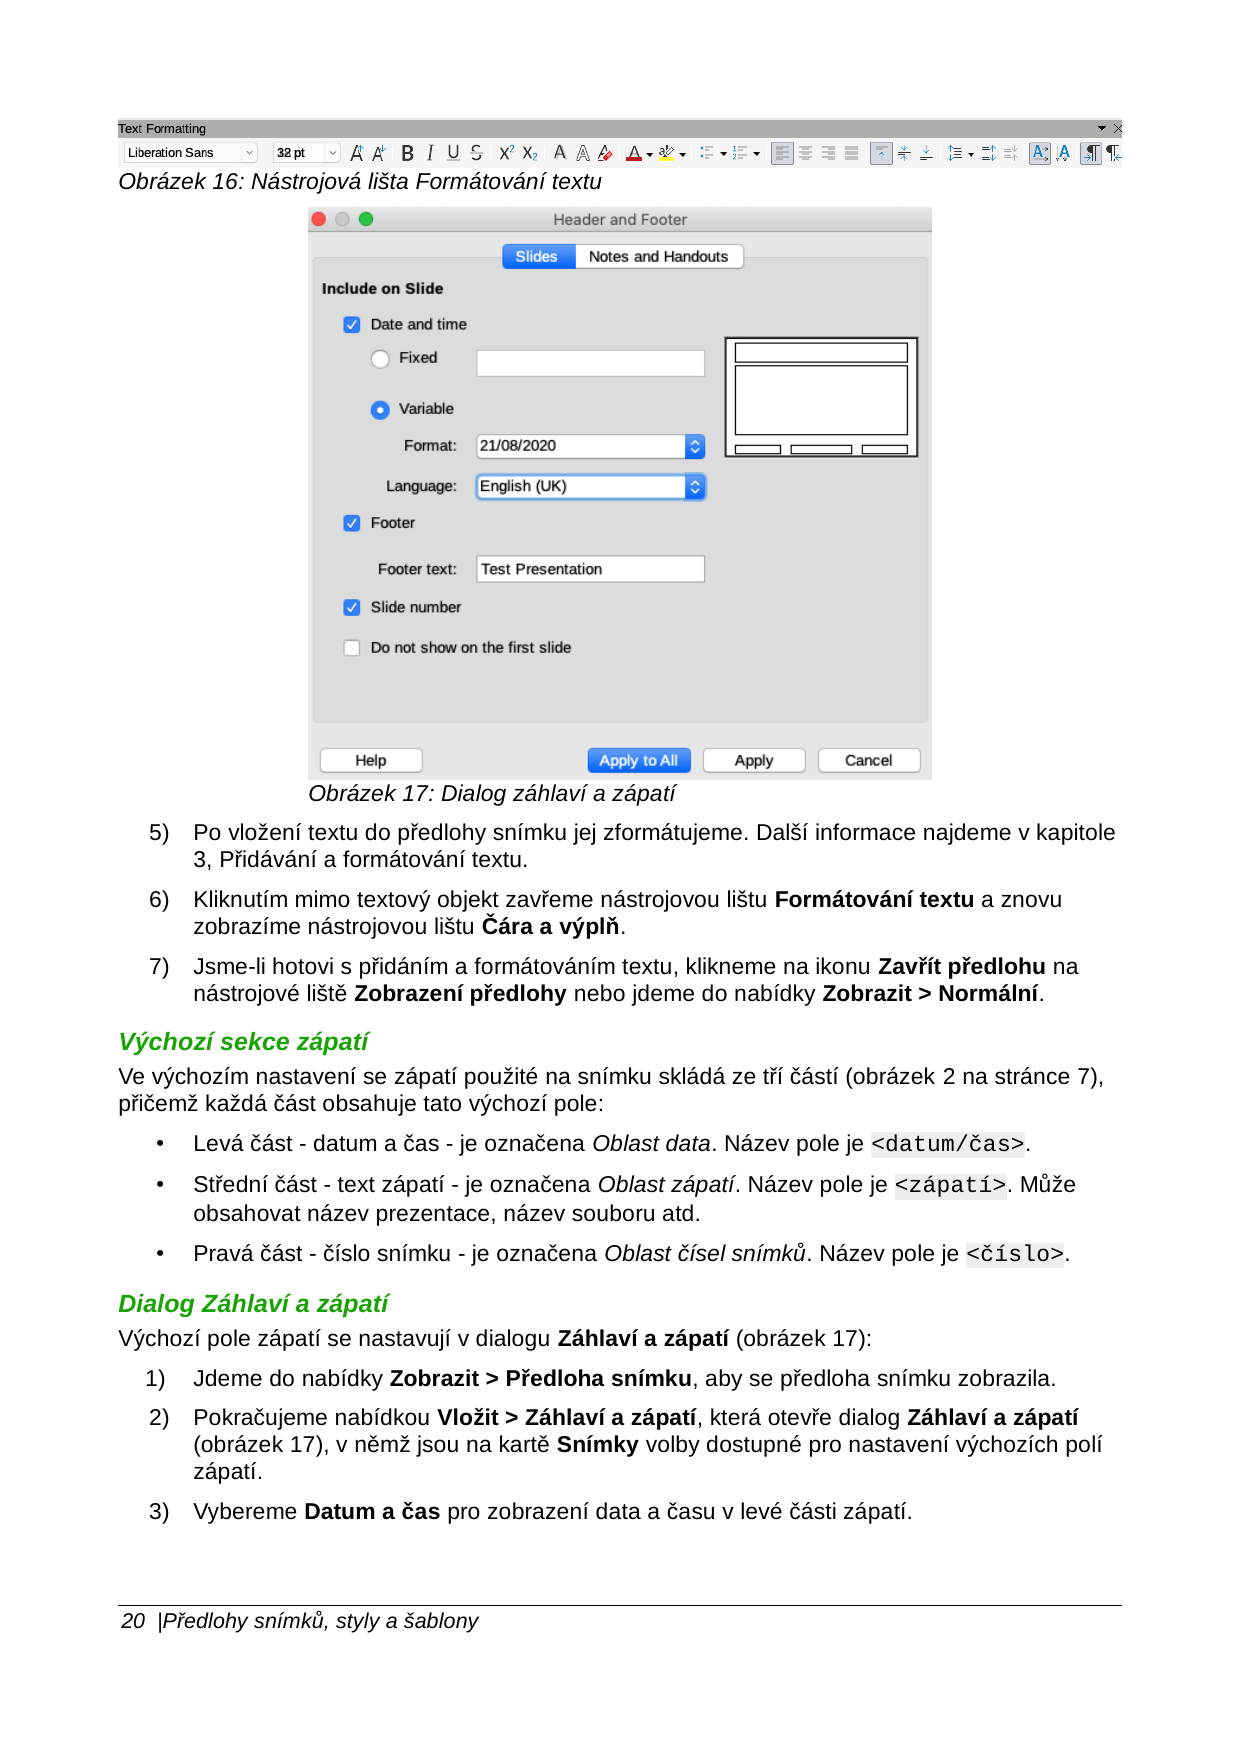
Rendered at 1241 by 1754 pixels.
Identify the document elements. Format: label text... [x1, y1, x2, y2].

list Po vložení textu do předlohy snímku jej zformátujeme. Další informace najdeme v kapitole 3, Přidávání a formátování textu. [169, 819, 1122, 873]
list Vybereme Datum a čas pro zobrazení data a času v levé části zápatí. [169, 1497, 1122, 1524]
list Jdeme do nabídky Zobrazit > Předloha snímku, aby se předloha snímku zobrazila. [165, 1364, 1122, 1391]
picture [118, 118, 1123, 168]
picture [308, 206, 933, 780]
list Levá část - datum a čas - je označena Oblast data. Název pole je <datum/čas>. [156, 1129, 1122, 1158]
list Pokračujeme nabídkou Vložit > Záhlaví a zápatí, která otevře dialog Záhlaví a zápatí (obrázek 17), v němž jsou na kartě Snímky volby dostupné pro nastavení výchozích polí zápatí. [169, 1403, 1122, 1485]
subtitle Výchozí sekce zápatí [118, 1027, 1122, 1056]
text Výchozí pole zápatí se nastavují v dialogu Záhlaví a zápatí (obrázek 17): [118, 1324, 1122, 1351]
text Obrázek 17: Dialog záhlaví a zápatí [308, 780, 932, 807]
list Jsme-li hotovi s přidáním a formátováním textu, klikneme na ikonu Zavřít předlohu na nástrojové liště Zobrazení předlohy nebo jdeme do nabídky Zobrazit > Normální. [169, 952, 1122, 1006]
text Obrázek 16: Nástrojová lišta Formátování textu [118, 168, 1122, 195]
list Střední část - text zápatí - je označena Oblast zápatí. Název pole je <zápatí>. Může obsahovat název prezentace, název souboru atd. [156, 1171, 1122, 1227]
list Kliknutím mimo textový objekt zavřeme nástrojovou lištu Formátování textu a znovu zobrazíme nástrojovou lištu Čára a výplň. [169, 885, 1122, 939]
text Ve výchozím nastavení se zápatí použité na snímku skládá ze tří částí (obrázek 2 na stránce 7), přičemž každá část obsahuje tato výchozí pole: [118, 1062, 1122, 1116]
list Pravá část - číslo snímku - je označena Oblast čísel snímků. Název pole je <číslo>. [156, 1239, 1122, 1268]
subtitle Dialog Záhlaví a zápatí [118, 1289, 1122, 1318]
